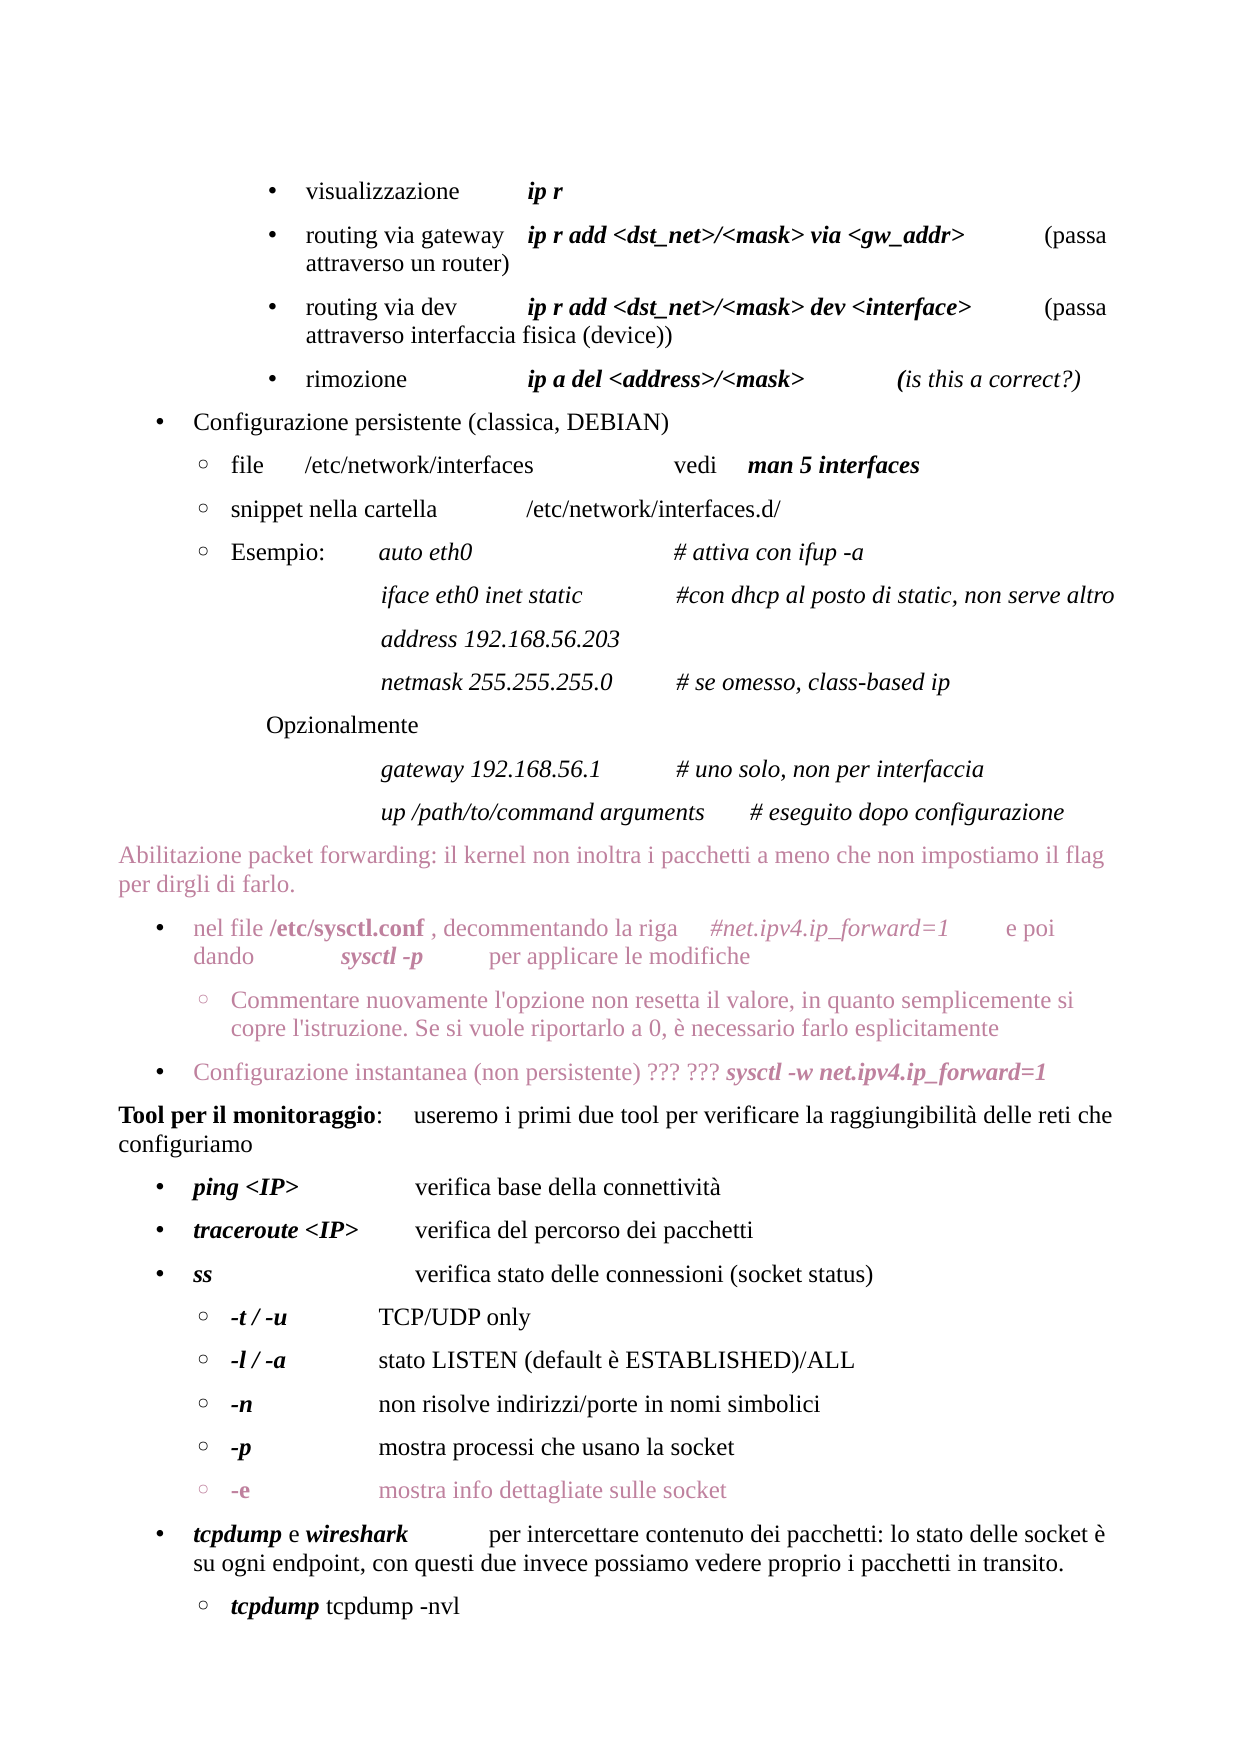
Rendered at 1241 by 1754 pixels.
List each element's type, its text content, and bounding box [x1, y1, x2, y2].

list file /etc/network/interfaces vedi man 5 interfaces [193, 451, 1122, 479]
list routing via dev ip r add <dst_net>/<mask> dev <interface> (passa attraverso interfaccia fisica (device)) [268, 292, 1122, 349]
list traceroute <IP> verifica del percorso dei pacchetti [156, 1216, 1122, 1244]
list address 192.168.56.203 [343, 624, 1122, 653]
list tcpdump e wireshark per intercettare contenuto dei pacchetti: lo stato delle socket è su ogni endpoint, con questi due invece possiamo vedere proprio i pacchetti in transito. [156, 1519, 1122, 1576]
list Esempio: auto eth0 # attiva con ifup -a [193, 537, 1122, 566]
text Opzionalmente [118, 711, 1122, 739]
list -e mostra info dettagliate sulle socket [193, 1476, 1122, 1504]
list ping <IP> verifica base della connettività [156, 1172, 1122, 1201]
list -n non risolve indirizzi/porte in nomi simbolici [193, 1389, 1122, 1418]
text Tool per il monitoraggio: useremo i primi due tool per verificare la raggiungibilità delle reti che configuriamo [118, 1100, 1122, 1158]
list Configurazione instantanea (non persistente) ??? ??? sysctl -w net.ipv4.ip_forward=1 [156, 1057, 1122, 1086]
list -t / -u TCP/UDP only [193, 1302, 1122, 1331]
text Abilitazione packet forwarding: il kernel non inoltra i pacchetti a meno che non impostiamo il flag per dirgli di farlo. [118, 841, 1122, 898]
list gateway 192.168.56.1 # uno solo, non per interfaccia [343, 754, 1122, 783]
list -p mostra processi che usano la socket [193, 1432, 1122, 1461]
list -l / -a stato LISTEN (default è ESTABLISHED)/ALL [193, 1346, 1122, 1374]
list Configurazione persistente (classica, DEBIAN) [156, 407, 1122, 436]
list netmask 255.255.255.0 # se omesso, class-based ip [343, 667, 1122, 696]
list nel file /etc/sysctl.conf , decommentando la riga #net.ipv4.ip_forward=1 e poi dando sysctl -p per applicare le modifiche [156, 913, 1122, 970]
list Commentare nuovamente l'opzione non resetta il valore, in quanto semplicemente si copre l'istruzione. Se si vuole riportarlo a 0, è necessario farlo esplicitamente [193, 985, 1122, 1042]
list tcpdump tcpdump -nvl [193, 1591, 1122, 1620]
list rimozione ip a del <address>/<mask> (is this a correct?) [268, 364, 1122, 393]
list up /path/to/command arguments # eseguito dopo configurazione [343, 797, 1122, 826]
list visualizzazione ip r [268, 176, 1122, 205]
list routing via gateway ip r add <dst_net>/<mask> via <gw_addr> (passa attraverso un router) [268, 220, 1122, 277]
list snippet nella cartella /etc/network/interfaces.d/ [193, 494, 1122, 523]
list iface eth0 inet static #con dhcp al posto di static, non serve altro [343, 581, 1122, 609]
list ss verifica stato delle connessioni (socket status) [156, 1259, 1122, 1288]
